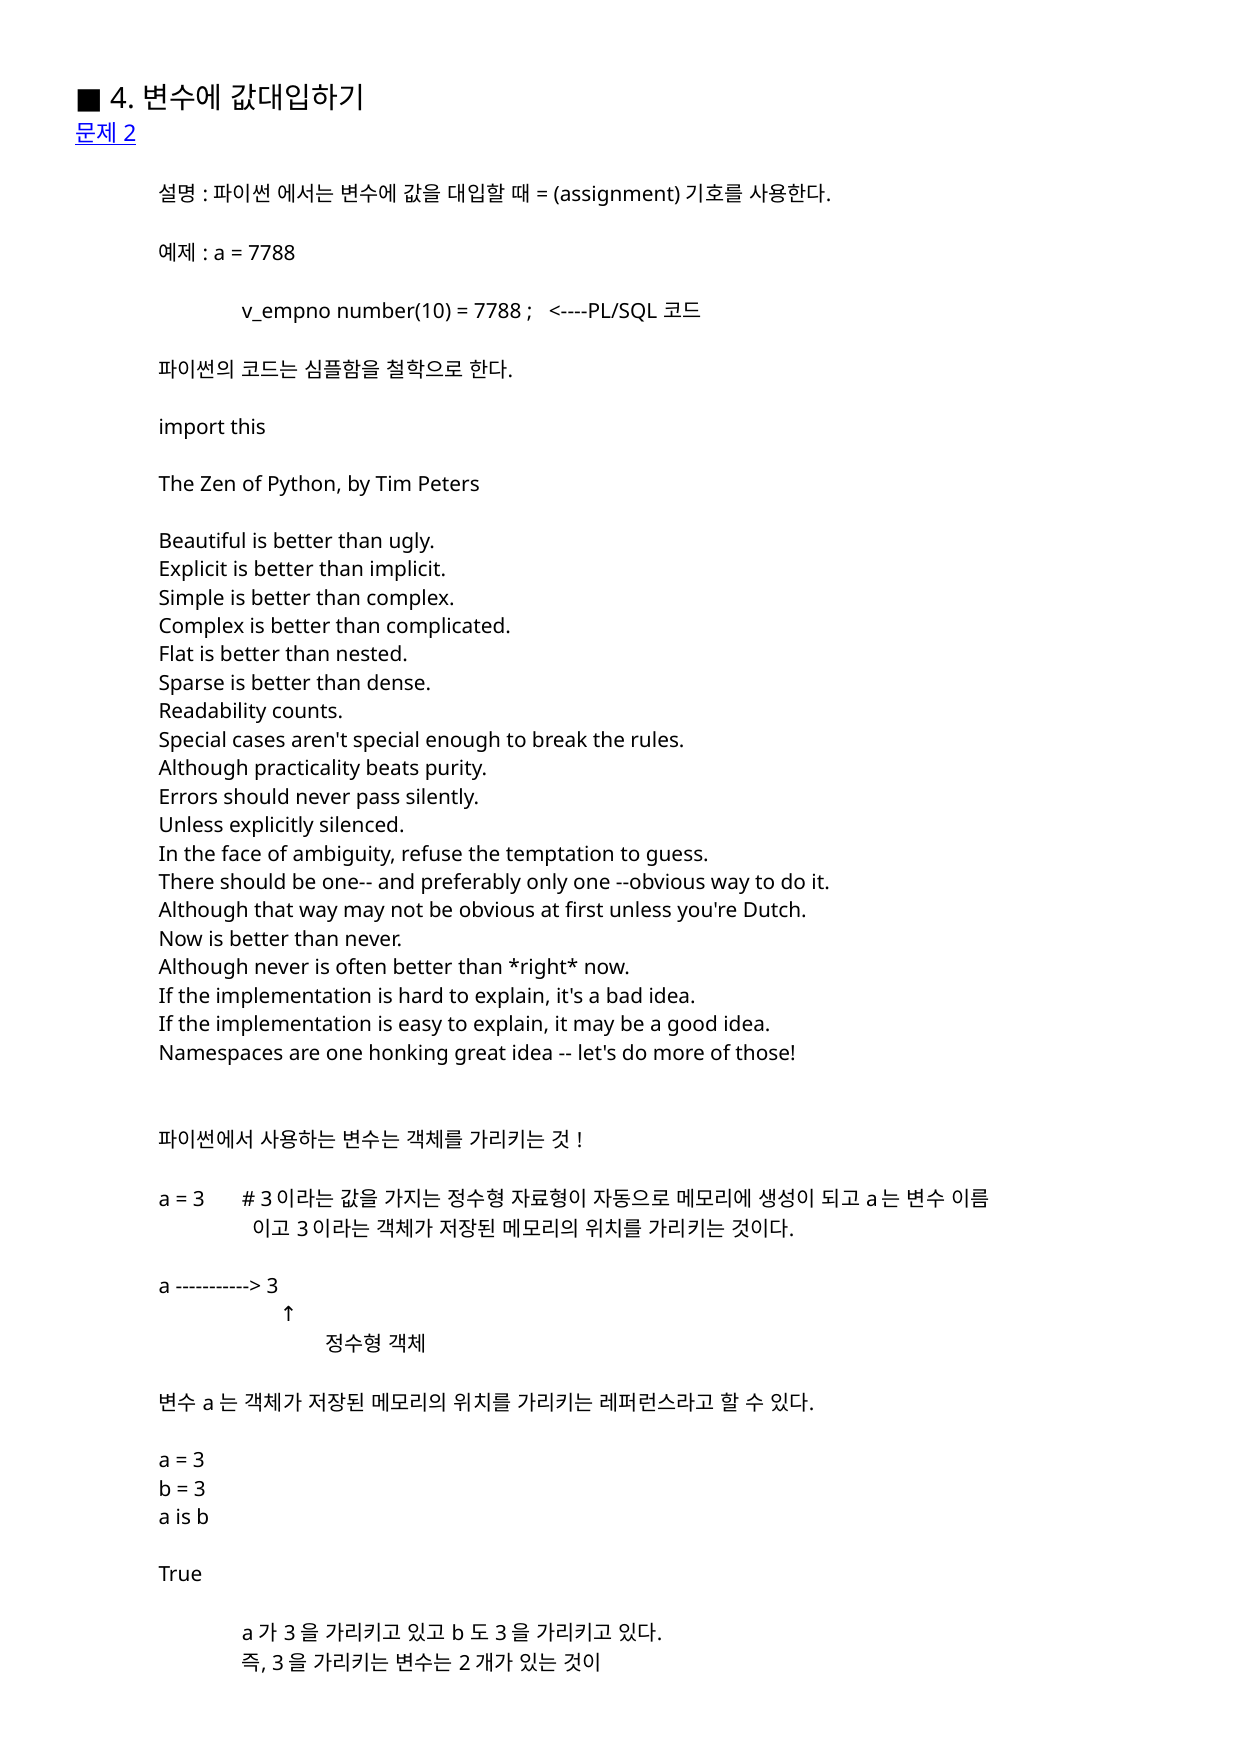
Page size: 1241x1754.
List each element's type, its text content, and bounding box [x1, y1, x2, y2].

text 문제 2 [75, 117, 1165, 149]
text Sparse is better than dense. [75, 668, 1165, 696]
text Although that way may not be obvious at first unless you're Dutch. [75, 896, 1165, 924]
text Simple is better than complex. [75, 583, 1165, 611]
text There should be one-- and preferably only one --obvious way to do it. [75, 867, 1165, 896]
text a = 3 [75, 1445, 1165, 1474]
text 정수형 객체 [75, 1328, 1165, 1358]
text If the implementation is easy to explain, it may be a good idea. [75, 1009, 1165, 1038]
text 파이썬에서 사용하는 변수는 객체를 가리키는 것 ! [75, 1123, 1165, 1153]
text If the implementation is hard to explain, it's a bad idea. [75, 981, 1165, 1009]
text Now is better than never. [75, 924, 1165, 952]
text Errors should never pass silently. [75, 782, 1165, 810]
text 설명 : 파이썬 에서는 변수에 값을 대입할 때 = (assignment) 기호를 사용한다. [75, 177, 1165, 207]
text Explicit is better than implicit. [75, 554, 1165, 583]
text 즉, 3을 가리키는 변수는 2개가 있는 것이 [75, 1646, 1165, 1676]
text In the face of ambiguity, refuse the temptation to guess. [75, 839, 1165, 867]
text Complex is better than complicated. [75, 611, 1165, 639]
text import this [75, 412, 1165, 441]
text Flat is better than nested. [75, 639, 1165, 668]
text 변수 a 는 객체가 저장된 메모리의 위치를 가리키는 레퍼런스라고 할 수 있다. [75, 1386, 1165, 1417]
text a is b [75, 1502, 1165, 1531]
text b = 3 [75, 1474, 1165, 1502]
text Although practicality beats purity. [75, 753, 1165, 782]
subtitle ■ 4. 변수에 값대입하기 [75, 75, 1165, 117]
text a -----------> 3 [75, 1271, 1165, 1299]
text a 가 3을 가리키고 있고 b 도 3을 가리키고 있다. [75, 1616, 1165, 1646]
text 예제 : a = 7788 [75, 236, 1165, 266]
text Beautiful is better than ugly. [75, 526, 1165, 554]
text Special cases aren't special enough to break the rules. [75, 725, 1165, 753]
text Although never is often better than *right* now. [75, 952, 1165, 981]
text v_empno number(10) = 7788 ; <----PL/SQL 코드 [75, 294, 1165, 325]
text ↑ [75, 1299, 1165, 1328]
text Unless explicitly silenced. [75, 810, 1165, 839]
text Readability counts. [75, 696, 1165, 725]
text Namespaces are one honking great idea -- let's do more of those! [75, 1038, 1165, 1066]
text 이고 3이라는 객체가 저장된 메모리의 위치를 가리키는 것이다. [75, 1212, 1165, 1242]
text True [75, 1559, 1165, 1587]
text 파이썬의 코드는 심플함을 철학으로 한다. [75, 353, 1165, 384]
text The Zen of Python, by Tim Peters [75, 469, 1165, 497]
text a = 3 # 3이라는 값을 가지는 정수형 자료형이 자동으로 메모리에 생성이 되고 a는 변수 이름 [75, 1182, 1165, 1212]
